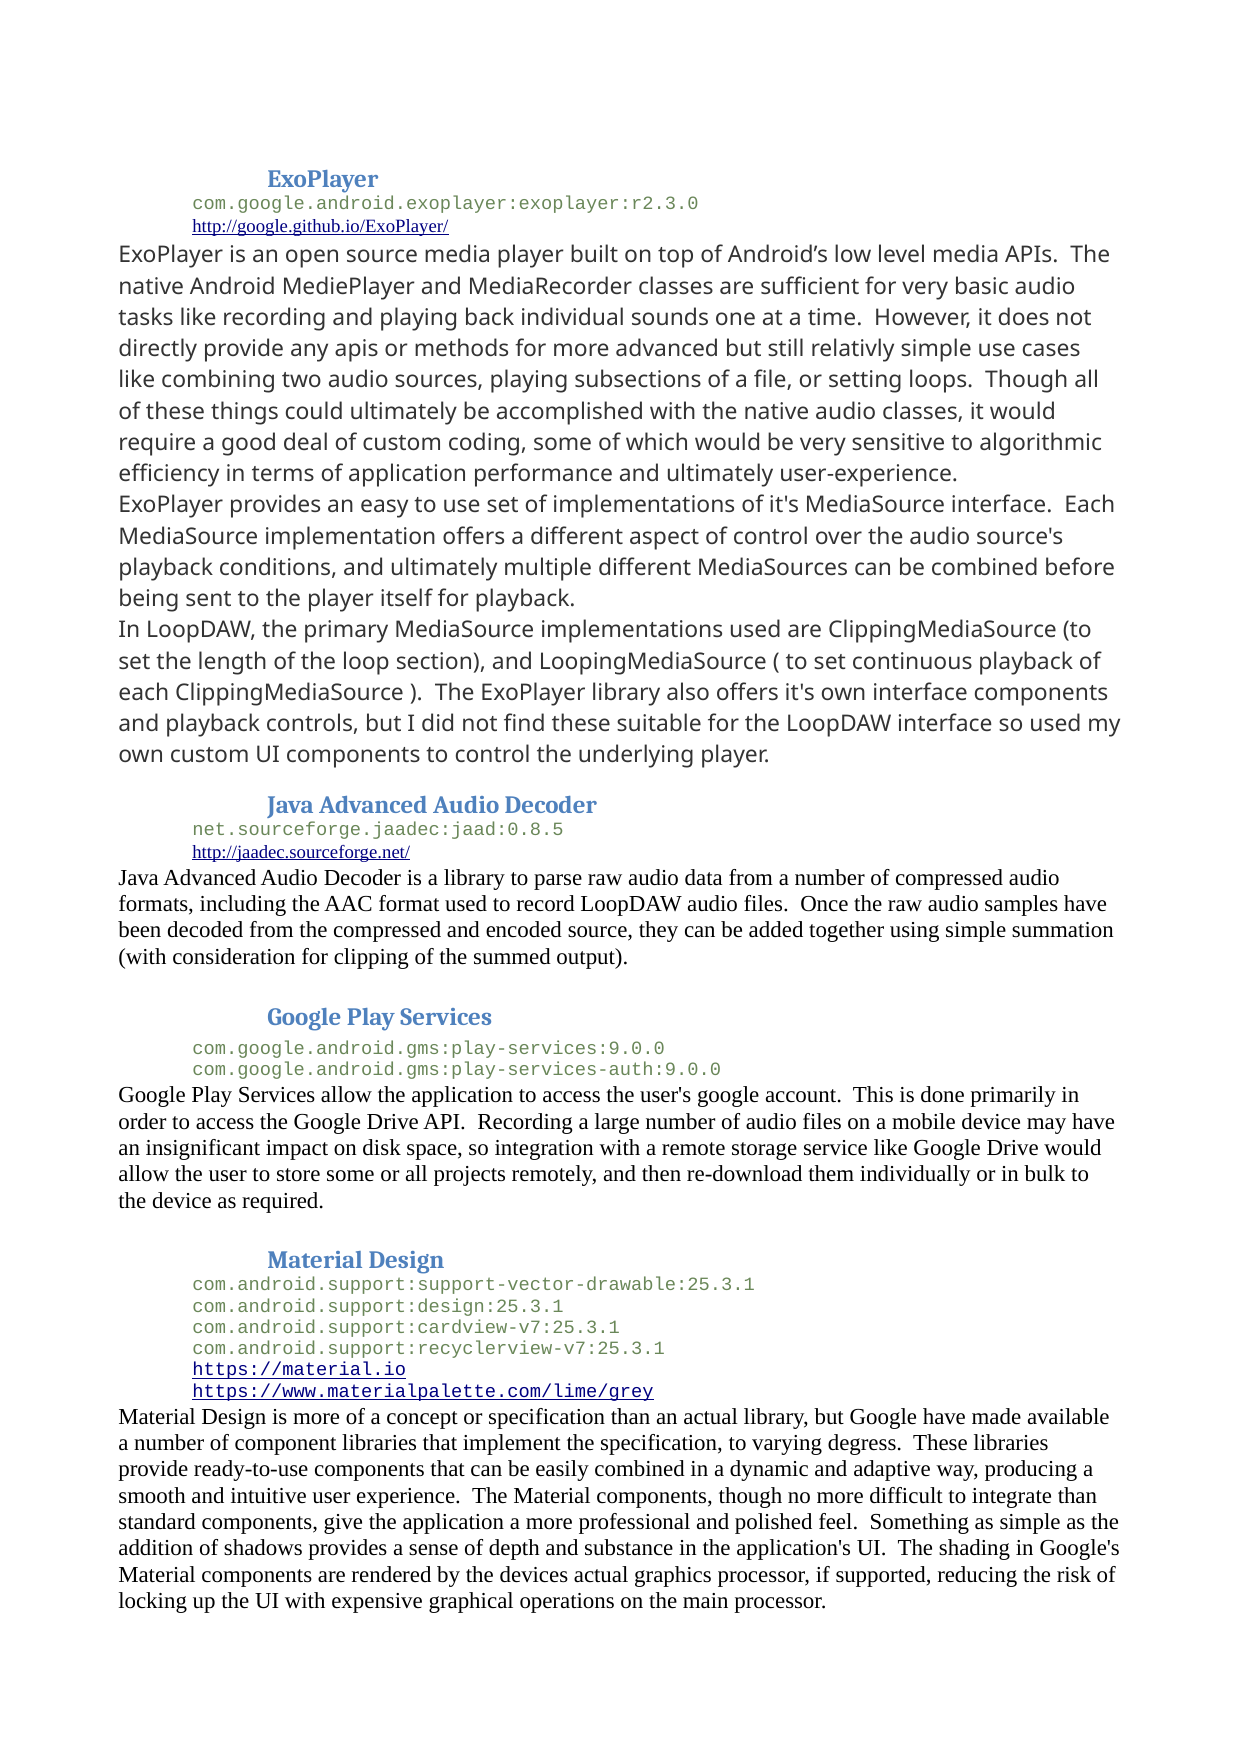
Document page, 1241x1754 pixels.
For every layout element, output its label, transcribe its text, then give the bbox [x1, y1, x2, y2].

text ExoPlayer is an open source media player built on top of Android’s low level media APIs. The native Android MediePlayer and MediaRecorder classes are sufficient for very basic audio tasks like recording and playing back individual sounds one at a time. However, it does not directly provide any apis or methods for more advanced but still relativly simple use cases like combining two audio sources, playing subsections of a file, or setting loops. Though all of these things could ultimately be accomplished with the native audio classes, it would require a good deal of custom coding, some of which would be very sensitive to algorithmic efficiency in terms of application performance and ultimately user-experience. [118, 238, 1122, 488]
text com.google.android.gms:play-services:9.0.0 [118, 1031, 1122, 1060]
text In LoopDAW, the primary MediaSource implementations used are ClippingMediaSource (to set the length of the loop section), and LoopingMediaSource ( to set continuous playback of each ClippingMediaSource ). The ExoPlayer library also offers it's own interface components and playback controls, but I did not find these suitable for the LoopDAW interface so used my own custom UI components to control the underlying player. [118, 613, 1122, 770]
text net.sourceforge.jaadec:jaad:0.8.5 [118, 819, 1122, 841]
text Google Play Services allow the application to access the user's google account. This is done primarily in order to access the Google Drive API. Recording a large number of audio files on a mobile device may have an insignificant impact on disk space, so integration with a remote storage service like Google Drive would allow the user to store some or all projects remotely, and then re-download them individually or in bulk to the device as required. [118, 1081, 1122, 1213]
text https://www.materialpalette.com/lime/grey [192, 1381, 1122, 1403]
text Material Design is more of a concept or specification than an actual library, but Google have made available a number of component libraries that implement the specification, to varying degress. These libraries provide ready-to-use components that can be easily combined in a dynamic and adaptive way, producing a smooth and intuitive user experience. The Material components, though no more difficult to integrate than standard components, give the application a more professional and polished feel. Something as simple as the addition of shadows provides a sense of depth and substance in the application's UI. The shading in Google's Material components are rendered by the devices actual graphics processor, if supported, reducing the risk of locking up the UI with expensive graphical operations on the main processor. [118, 1403, 1122, 1613]
text http://google.github.io/ExoPlayer/ [118, 215, 1122, 238]
subtitle Material Design [118, 1246, 1122, 1275]
subtitle Google Play Services [118, 1002, 1122, 1031]
text com.google.android.exoplayer:exoplayer:r2.3.0 [118, 194, 1122, 215]
text https://material.io [192, 1360, 1122, 1381]
text ExoPlayer provides an easy to use set of implementations of it's MediaSource interface. Each MediaSource implementation offers a different aspect of control over the audio source's playback conditions, and ultimately multiple different MediaSources can be combined before being sent to the player itself for playback. [118, 488, 1122, 613]
subtitle ExoPlayer [118, 165, 1122, 194]
text Java Advanced Audio Decoder is a library to parse raw audio data from a number of compressed audio formats, including the AAC format used to record LoopDAW audio files. Once the raw audio samples have been decoded from the compressed and encoded source, they can be added together using simple summation (with consideration for clipping of the summed output). [118, 864, 1122, 969]
text com.google.android.gms:play-services-auth:9.0.0 [118, 1060, 1122, 1081]
subtitle Java Advanced Audio Decoder [118, 791, 1122, 819]
text http://jaadec.sourceforge.net/ [118, 841, 1122, 864]
text com.android.support:support-vector-drawable:25.3.1 com.android.support:design:25.3.1 com.android.support:cardview-v7:25.3.1 com.android.support:recyclerview-v7:25.3.1 [192, 1275, 1122, 1360]
